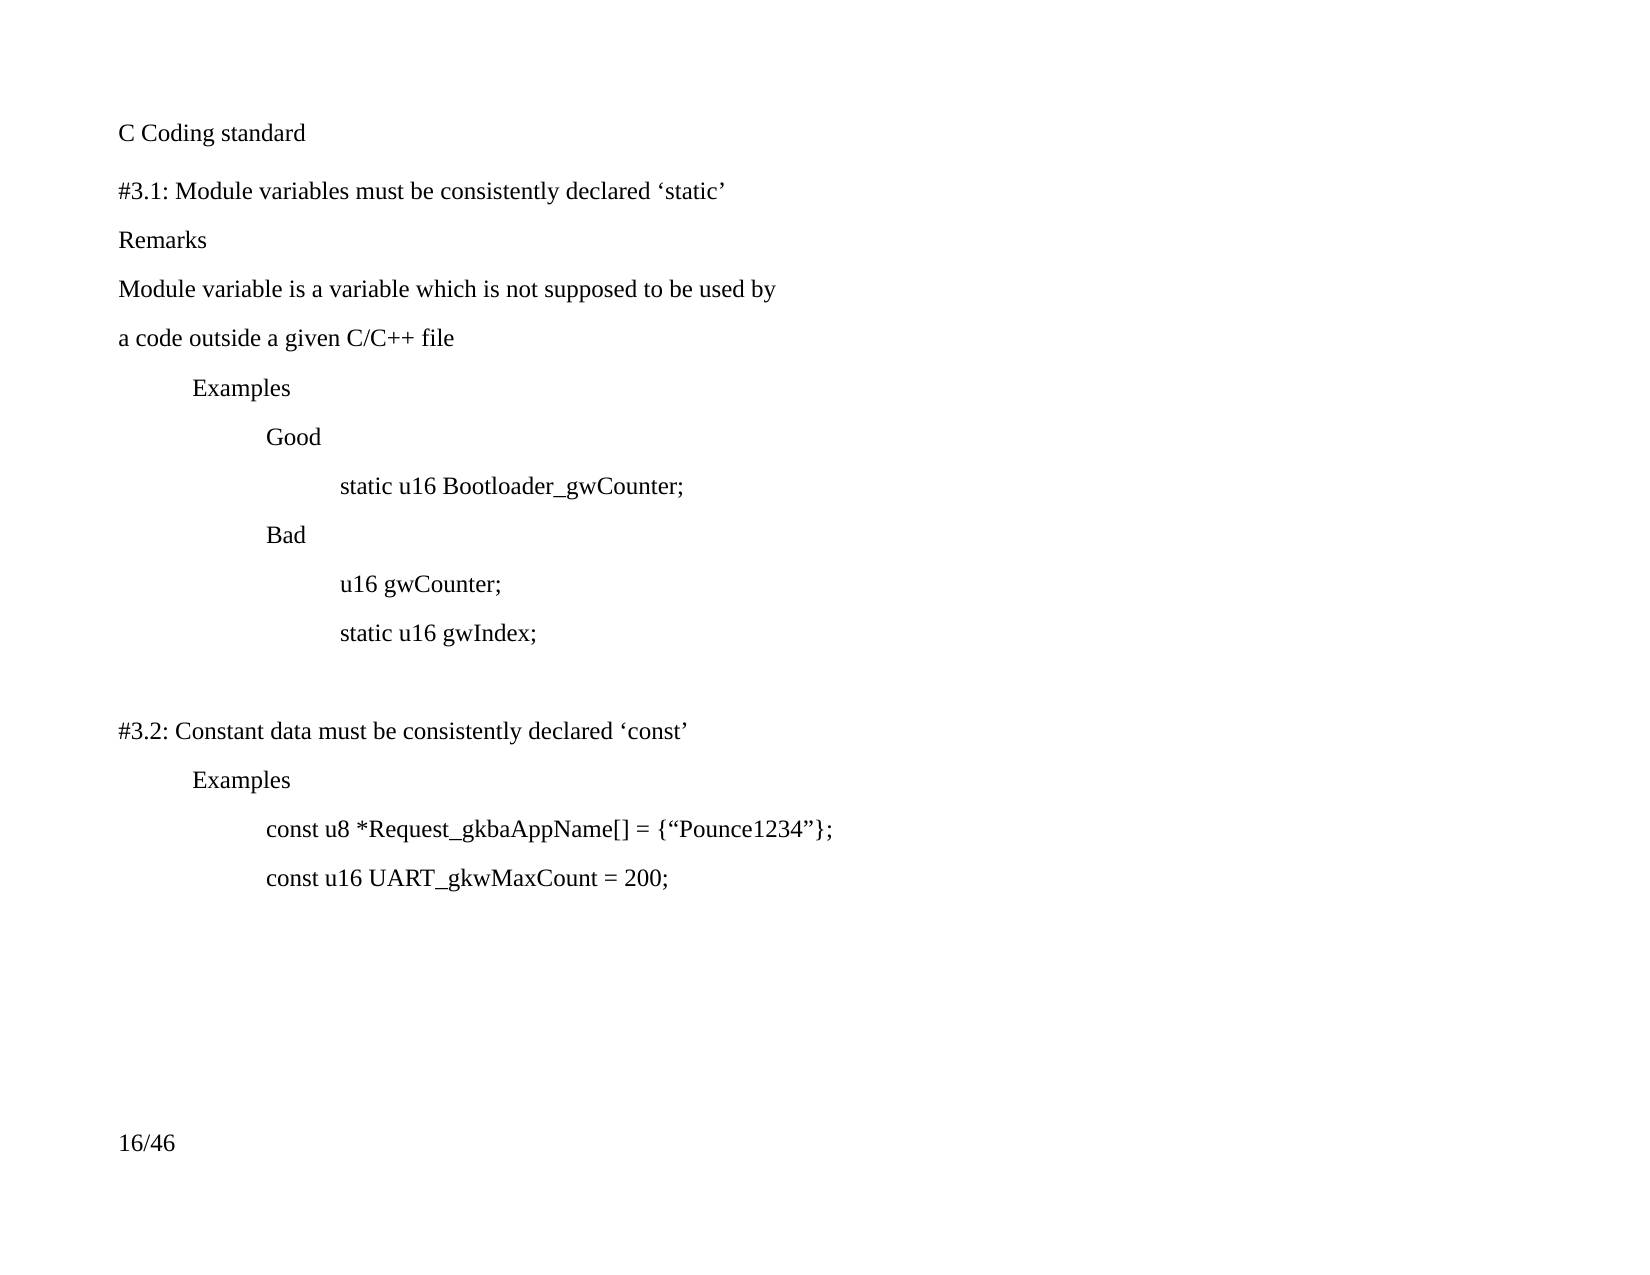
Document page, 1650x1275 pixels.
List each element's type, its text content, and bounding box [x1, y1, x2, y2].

text Bad [266, 520, 1532, 548]
text static u16 Bootloader_gwCounter; [340, 471, 1532, 499]
text static u16 gwIndex; [340, 618, 1532, 647]
text u16 gwCounter; [340, 569, 1532, 598]
text Remarks [118, 225, 1532, 254]
text Examples [192, 765, 1532, 794]
text #3.1: Module variables must be consistently declared ‘static’ [118, 176, 1532, 205]
text Module variable is a variable which is not supposed to be used by [118, 274, 1532, 303]
text const u16 UART_gkwMaxCount = 200; [266, 863, 1532, 892]
text #3.2: Constant data must be consistently declared ‘const’ [118, 716, 1532, 745]
text const u8 *Request_gkbaAppName[] = {“Pounce1234”}; [266, 814, 1532, 843]
text a code outside a given C/C++ file [118, 323, 1532, 352]
text Good [266, 422, 1532, 450]
text Examples [192, 373, 1532, 401]
